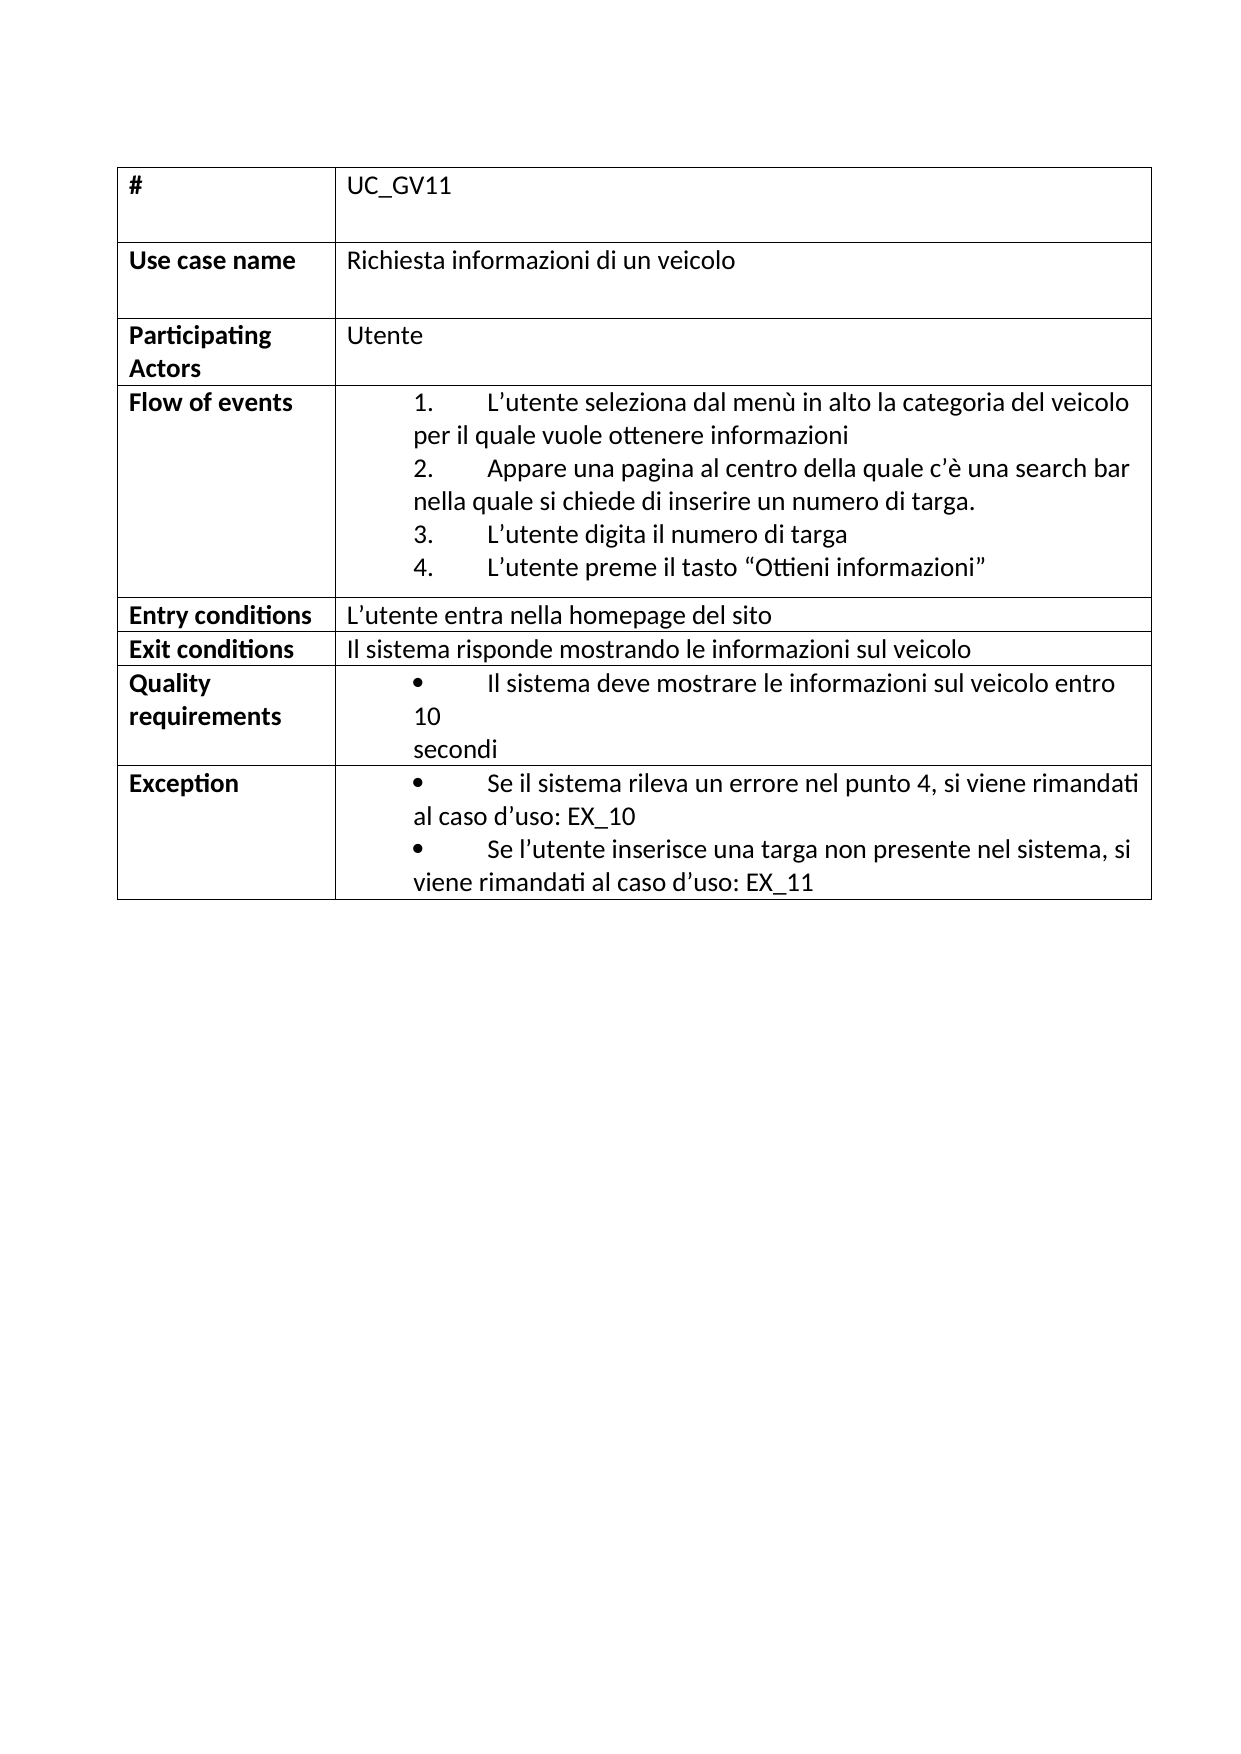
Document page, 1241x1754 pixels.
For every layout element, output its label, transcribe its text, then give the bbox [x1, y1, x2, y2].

table_cell Quality requirementsuq [118, 666, 335, 765]
table_cell Il sistema risponde mostrando le informazioni sul veicolo [336, 632, 1151, 665]
table_header # [118, 168, 335, 242]
table_cell Il sistema deve mostrare le informazioni sul veicolo entro 10 secondi [336, 666, 1151, 765]
table_cell Use case name [118, 243, 335, 317]
table_cell L’utente seleziona dal menù in alto la categoria del veicolo per il quale vuole ottenere informazioni Appare una pagina al centro della quale c’è una search bar nella quale si chiede di inserire un numero di targa. L’utente digita il numero di targa L’utente preme il tasto “Ottieni informazioni” [336, 386, 1151, 597]
table_cell Exception [118, 766, 335, 898]
table_cell Participating Actors [118, 319, 335, 384]
table_cell Richiesta informazioni di un veicolo [336, 243, 1151, 317]
table_cell Entry conditions [118, 598, 335, 631]
table_cell Flow of events [118, 386, 335, 597]
table_header UC_GV11 [336, 168, 1151, 242]
table_cell Utente [336, 319, 1151, 384]
table_cell Se il sistema rileva un errore nel punto 4, si viene rimandati al caso d’uso: EX_10 Se l’utente inserisce una targa non presente nel sistema, si viene rimandati al caso d’uso: EX_11 [336, 766, 1151, 898]
table_cell Exit conditions [118, 632, 335, 665]
table_cell L’utente entra nella homepage del sito [336, 598, 1151, 631]
